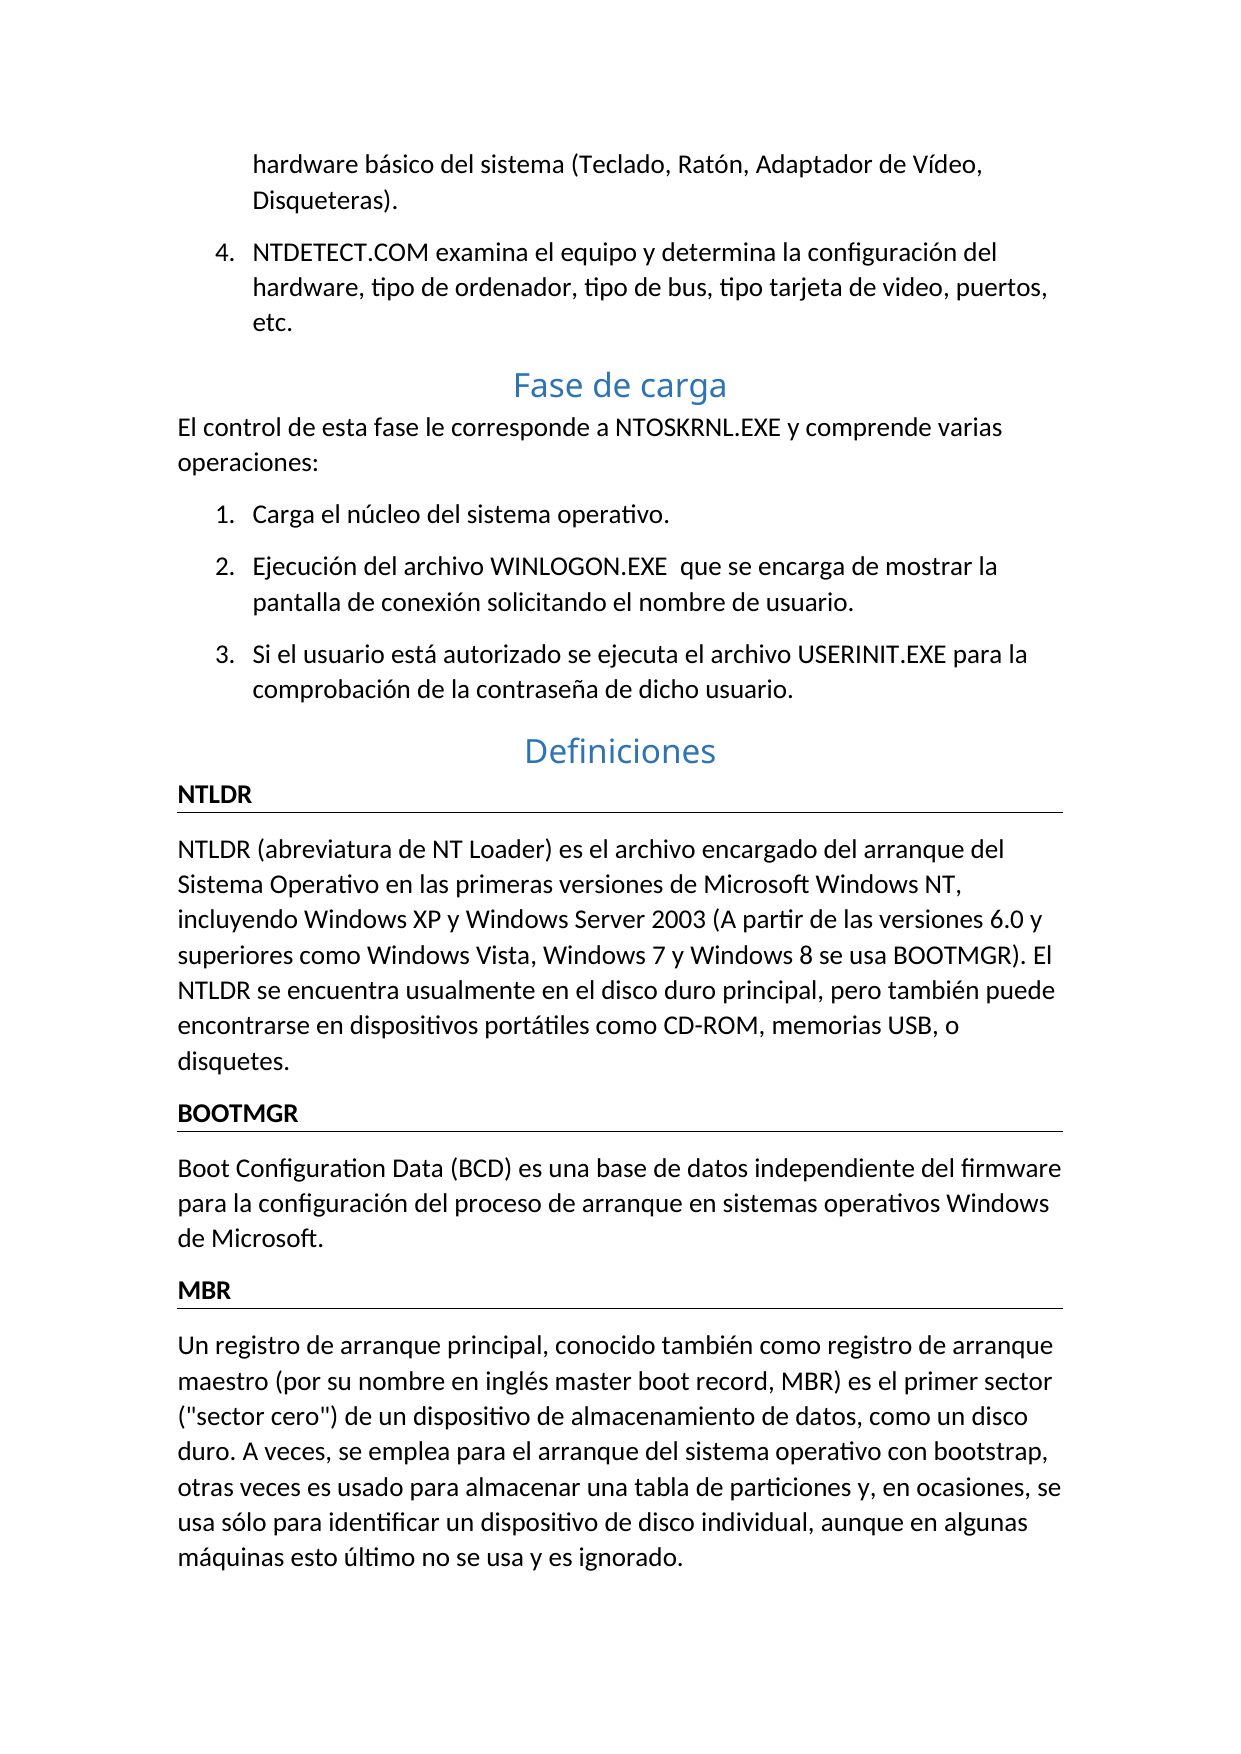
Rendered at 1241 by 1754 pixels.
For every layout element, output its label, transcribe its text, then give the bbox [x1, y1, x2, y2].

text MBR [177, 1273, 1063, 1308]
text NTLDR [177, 777, 1063, 812]
subtitle Fase de carga [177, 362, 1063, 407]
list hardware básico del sistema (Teclado, Ratón, Adaptador de Vídeo, Disqueteras). [215, 148, 1063, 216]
text Un registro de arranque principal, conocido también como registro de arranque maestro (por su nombre en inglés master boot record, MBR) es el primer sector ("sector cero") de un dispositivo de almacenamiento de datos, como un disco duro. A veces, se emplea para el arranque del sistema operativo con bootstrap, otras veces es usado para almacenar una tabla de particiones y, en ocasiones, se usa sólo para identificar un dispositivo de disco individual, aunque en algunas máquinas esto último no se usa y es ignorado. [177, 1328, 1063, 1573]
list NTDETECT.COM examina el equipo y determina la configuración del hardware, tipo de ordenador, tipo de bus, tipo tarjeta de video, puertos, etc. [215, 235, 1063, 338]
subtitle Definiciones [177, 728, 1063, 774]
text Boot Configuration Data (BCD) es una base de datos independiente del firmware para la configuración del proceso de arranque en sistemas operativos Windows de Microsoft. [177, 1151, 1063, 1254]
text El control de esta fase le corresponde a NTOSKRNL.EXE y comprende varias operaciones: [177, 410, 1063, 478]
list Si el usuario está autorizado se ejecuta el archivo USERINIT.EXE para la comprobación de la contraseña de dicho usuario. [215, 637, 1063, 705]
list Ejecución del archivo WINLOGON.EXE que se encarga de mostrar la pantalla de conexión solicitando el nombre de usuario. [215, 549, 1063, 618]
list Carga el núcleo del sistema operativo. [215, 497, 1063, 531]
text NTLDR (abreviatura de NT Loader) es el archivo encargado del arranque del Sistema Operativo en las primeras versiones de Microsoft Windows NT, incluyendo Windows XP y Windows Server 2003 (A partir de las versiones 6.0 y superiores como Windows Vista, Windows 7 y Windows 8 se usa BOOTMGR). El NTLDR se encuentra usualmente en el disco duro principal, pero también puede encontrarse en dispositivos portátiles como CD-ROM, memorias USB, o disquetes. [177, 832, 1063, 1077]
text BOOTMGR [177, 1096, 1063, 1131]
